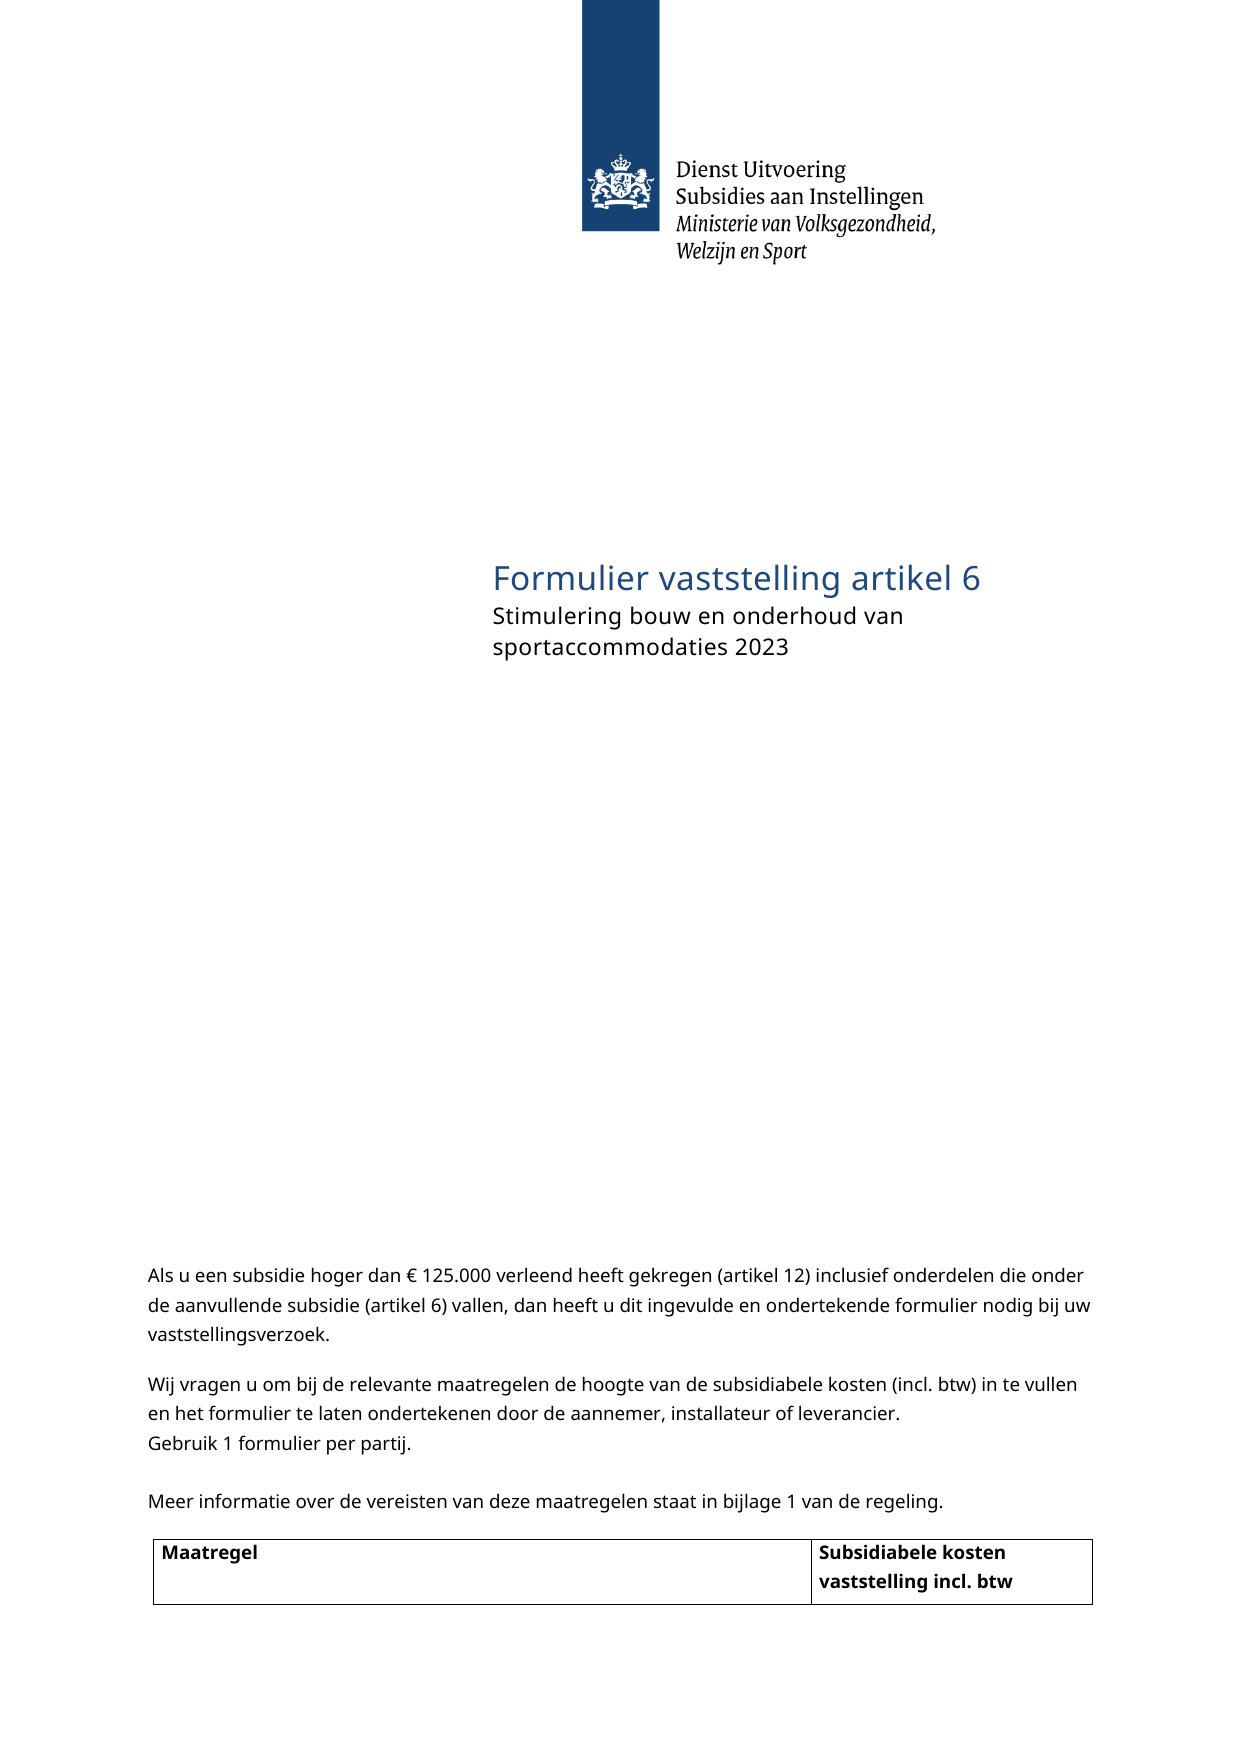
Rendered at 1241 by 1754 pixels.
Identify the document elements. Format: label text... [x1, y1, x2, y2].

text Als u een subsidie hoger dan € 125.000 verleend heeft gekregen (artikel 12) inclusief onderdelen die onder de aanvullende subsidie (artikel 6) vallen, dan heeft u dit ingevulde en ondertekende formulier nodig bij uw vaststellingsverzoek. [148, 1263, 1093, 1347]
table_header Subsidiabele kosten vaststelling incl. btw [812, 1540, 1092, 1603]
text Stimulering bouw en onderhoud van sportaccommodaties 2023 [492, 600, 1092, 662]
text Meer informatie over de vereisten van deze maatregelen staat in bijlage 1 van de regeling. [148, 1488, 1093, 1514]
text Wij vragen u om bij de relevante maatregelen de hoogte van de subsidiabele kosten (incl. btw) in te vullen en het formulier te laten ondertekenen door de aannemer, installateur of leverancier. Gebruik 1 formulier per partij. [148, 1371, 1093, 1455]
text Formulier vaststelling artikel 6 [492, 554, 1092, 600]
table_header Maatregel [154, 1540, 811, 1603]
